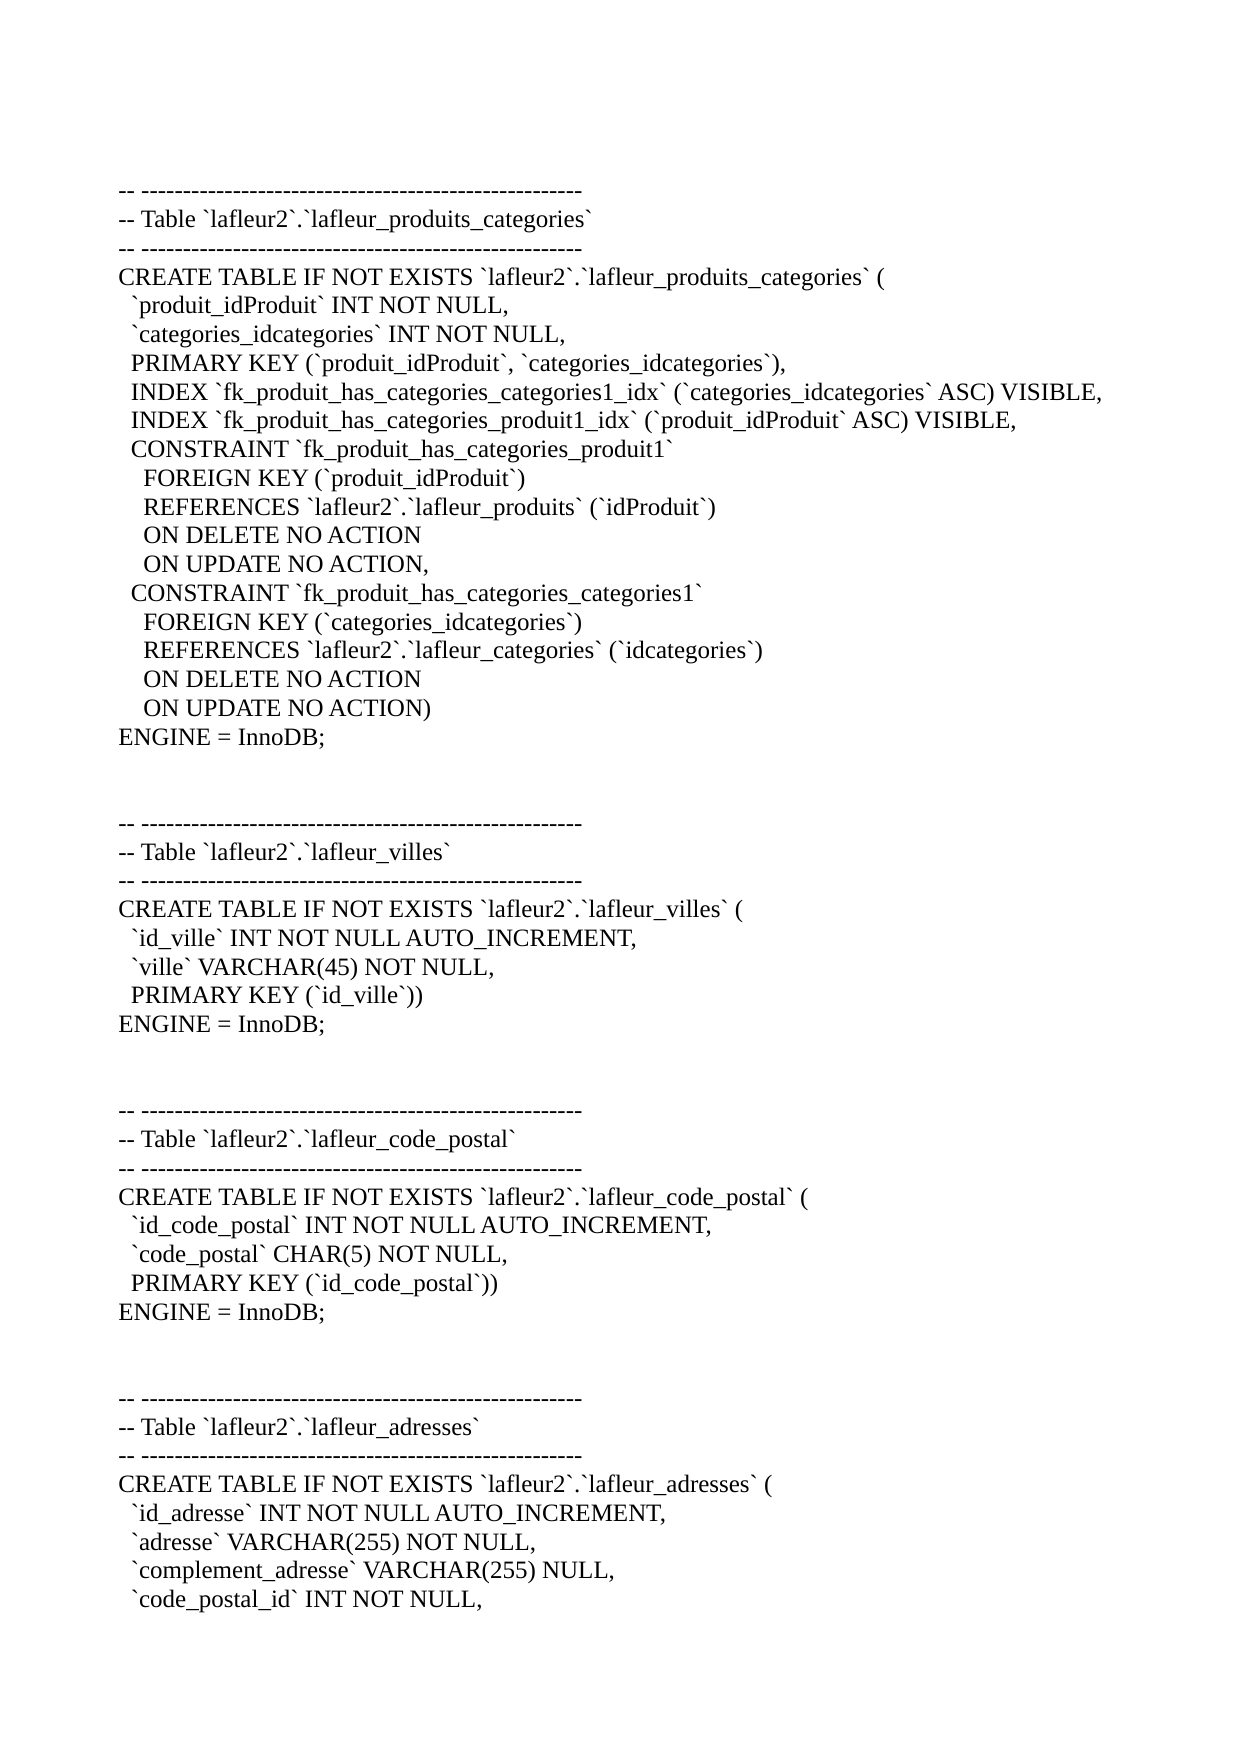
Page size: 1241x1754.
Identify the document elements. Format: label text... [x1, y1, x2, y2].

text -- ----------------------------------------------------- -- Table `lafleur2`.`lafleur_produits_categories` -- ----------------------------------------------------- CREATE TABLE IF NOT EXISTS `lafleur2`.`lafleur_produits_categories` ( `produit_idProduit` INT NOT NULL, `categories_idcategories` INT NOT NULL, PRIMARY KEY (`produit_idProduit`, `categories_idcategories`), INDEX `fk_produit_has_categories_categories1_idx` (`categories_idcategories` ASC) VISIBLE, INDEX `fk_produit_has_categories_produit1_idx` (`produit_idProduit` ASC) VISIBLE, CONSTRAINT `fk_produit_has_categories_produit1` FOREIGN KEY (`produit_idProduit`) REFERENCES `lafleur2`.`lafleur_produits` (`idProduit`) ON DELETE NO ACTION ON UPDATE NO ACTION, CONSTRAINT `fk_produit_has_categories_categories1` FOREIGN KEY (`categories_idcategories`) REFERENCES `lafleur2`.`lafleur_categories` (`idcategories`) ON DELETE NO ACTION ON UPDATE NO ACTION) ENGINE = InnoDB; -- ----------------------------------------------------- -- Table `lafleur2`.`lafleur_villes` -- ----------------------------------------------------- CREATE TABLE IF NOT EXISTS `lafleur2`.`lafleur_villes` ( `id_ville` INT NOT NULL AUTO_INCREMENT, `ville` VARCHAR(45) NOT NULL, PRIMARY KEY (`id_ville`)) ENGINE = InnoDB; -- ----------------------------------------------------- -- Table `lafleur2`.`lafleur_code_postal` -- ----------------------------------------------------- CREATE TABLE IF NOT EXISTS `lafleur2`.`lafleur_code_postal` ( `id_code_postal` INT NOT NULL AUTO_INCREMENT, `code_postal` CHAR(5) NOT NULL, PRIMARY KEY (`id_code_postal`)) ENGINE = InnoDB; -- ----------------------------------------------------- -- Table `lafleur2`.`lafleur_adresses` -- ----------------------------------------------------- CREATE TABLE IF NOT EXISTS `lafleur2`.`lafleur_adresses` ( `id_adresse` INT NOT NULL AUTO_INCREMENT, `adresse` VARCHAR(255) NOT NULL, `complement_adresse` VARCHAR(255) NULL, `code_postal_id` INT NOT NULL, [118, 118, 1122, 1613]
